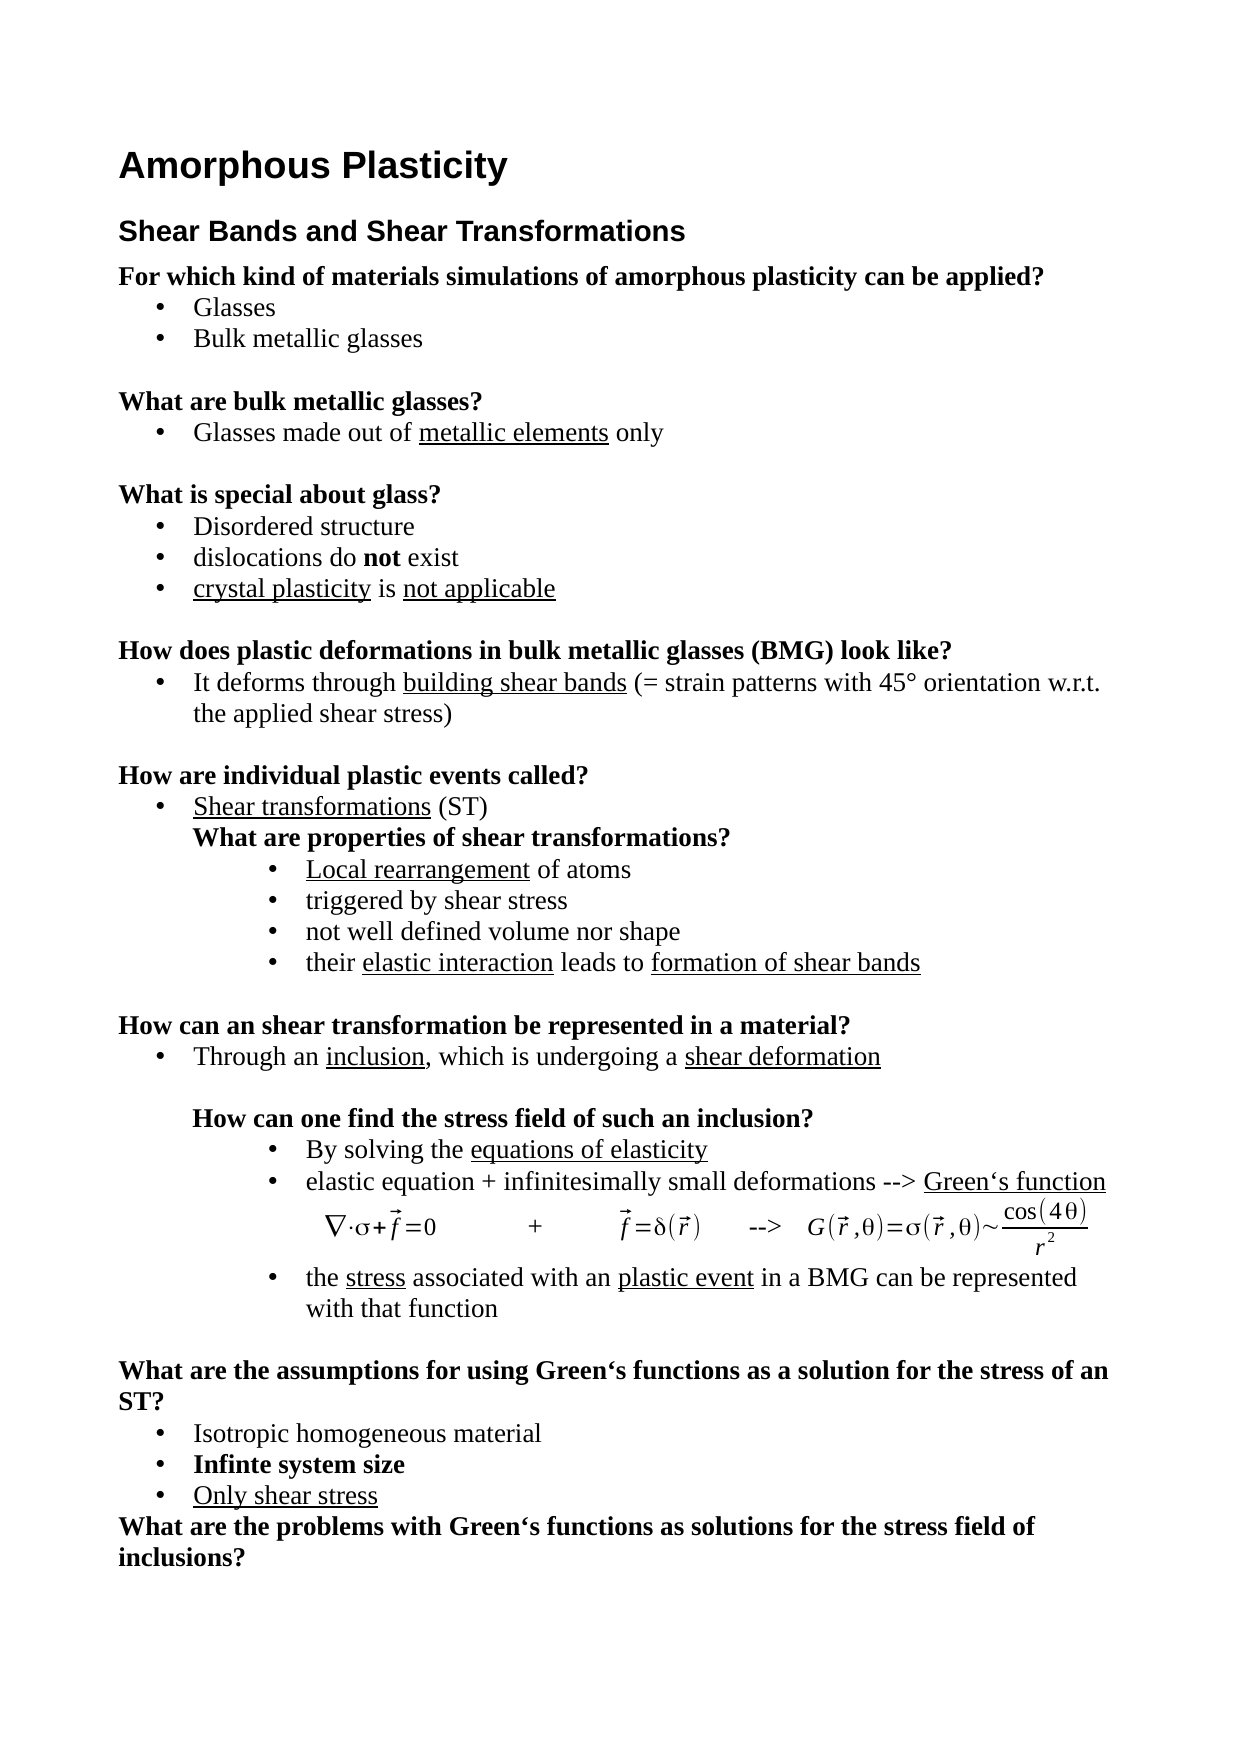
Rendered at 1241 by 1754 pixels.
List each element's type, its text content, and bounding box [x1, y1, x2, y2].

text What are the problems with Green‘s functions as solutions for the stress field of inclusions? [118, 1510, 1122, 1573]
list dislocations do not exist [156, 541, 1122, 572]
list Shear transformations (ST) [156, 790, 1122, 822]
list elastic equation + infinitesimally small deformations --> Green‘s function + --> [268, 1165, 1122, 1261]
list Isotropic homogeneous material [156, 1417, 1122, 1448]
list Local rearrangement of atoms [268, 853, 1122, 884]
text How does plastic deformations in bulk metallic glasses (BMG) look like? [118, 634, 1122, 666]
list Through an inclusion, which is undergoing a shear deformation [156, 1040, 1122, 1071]
text What are properties of shear transformations? [118, 822, 1122, 853]
list By solving the equations of elasticity [268, 1133, 1122, 1165]
text How can one find the stress field of such an inclusion? [118, 1102, 1122, 1133]
list the stress associated with an plastic event in a BMG can be represented with that function [268, 1261, 1122, 1323]
text What is special about glass? [118, 478, 1122, 509]
text What are the assumptions for using Green‘s functions as a solution for the stress of an ST? [118, 1354, 1122, 1417]
subtitle Amorphous Plasticity [118, 143, 1122, 187]
list Bulk metallic glasses [156, 322, 1122, 354]
list triggered by shear stress [268, 884, 1122, 915]
list their elastic interaction leads to formation of shear bands [268, 946, 1122, 978]
list It deforms through building shear bands (= strain patterns with 45° orientation w.r.t. the applied shear stress) [156, 666, 1122, 728]
subtitle Shear Bands and Shear Transformations [118, 214, 1122, 248]
list Glasses [156, 291, 1122, 322]
list Glasses made out of metallic elements only [156, 416, 1122, 447]
list crystal plasticity is not applicable [156, 572, 1122, 603]
list Disordered structure [156, 509, 1122, 541]
list Infinte system size [156, 1448, 1122, 1479]
text For which kind of materials simulations of amorphous plasticity can be applied? [118, 260, 1122, 291]
list Only shear stress [156, 1479, 1122, 1510]
text What are bulk metallic glasses? [118, 385, 1122, 416]
text How can an shear transformation be represented in a material? [118, 1009, 1122, 1040]
list not well defined volume nor shape [268, 915, 1122, 946]
text How are individual plastic events called? [118, 759, 1122, 790]
